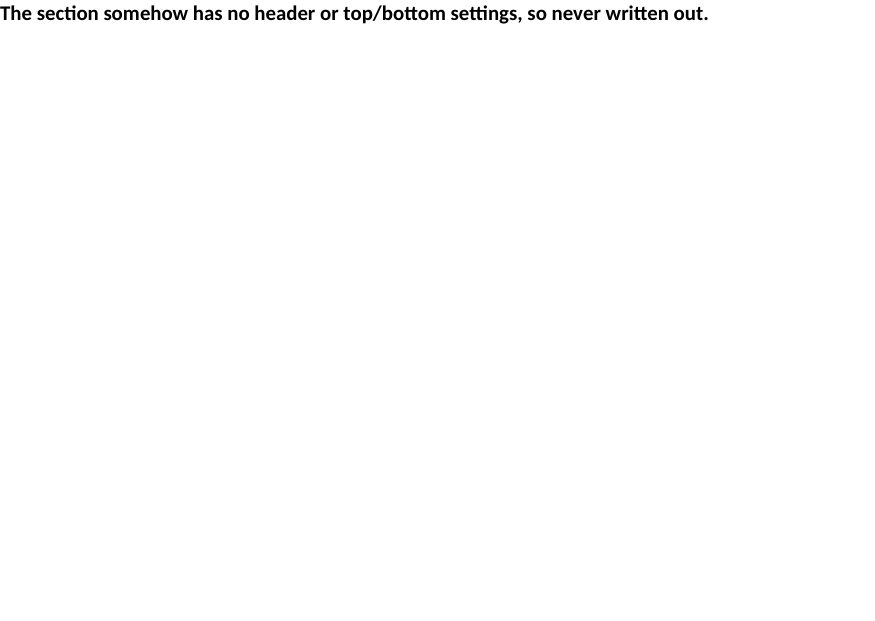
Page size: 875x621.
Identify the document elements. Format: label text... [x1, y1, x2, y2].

text The section somehow has no header or top/bottom settings, so never written out. [0, 1, 874, 26]
